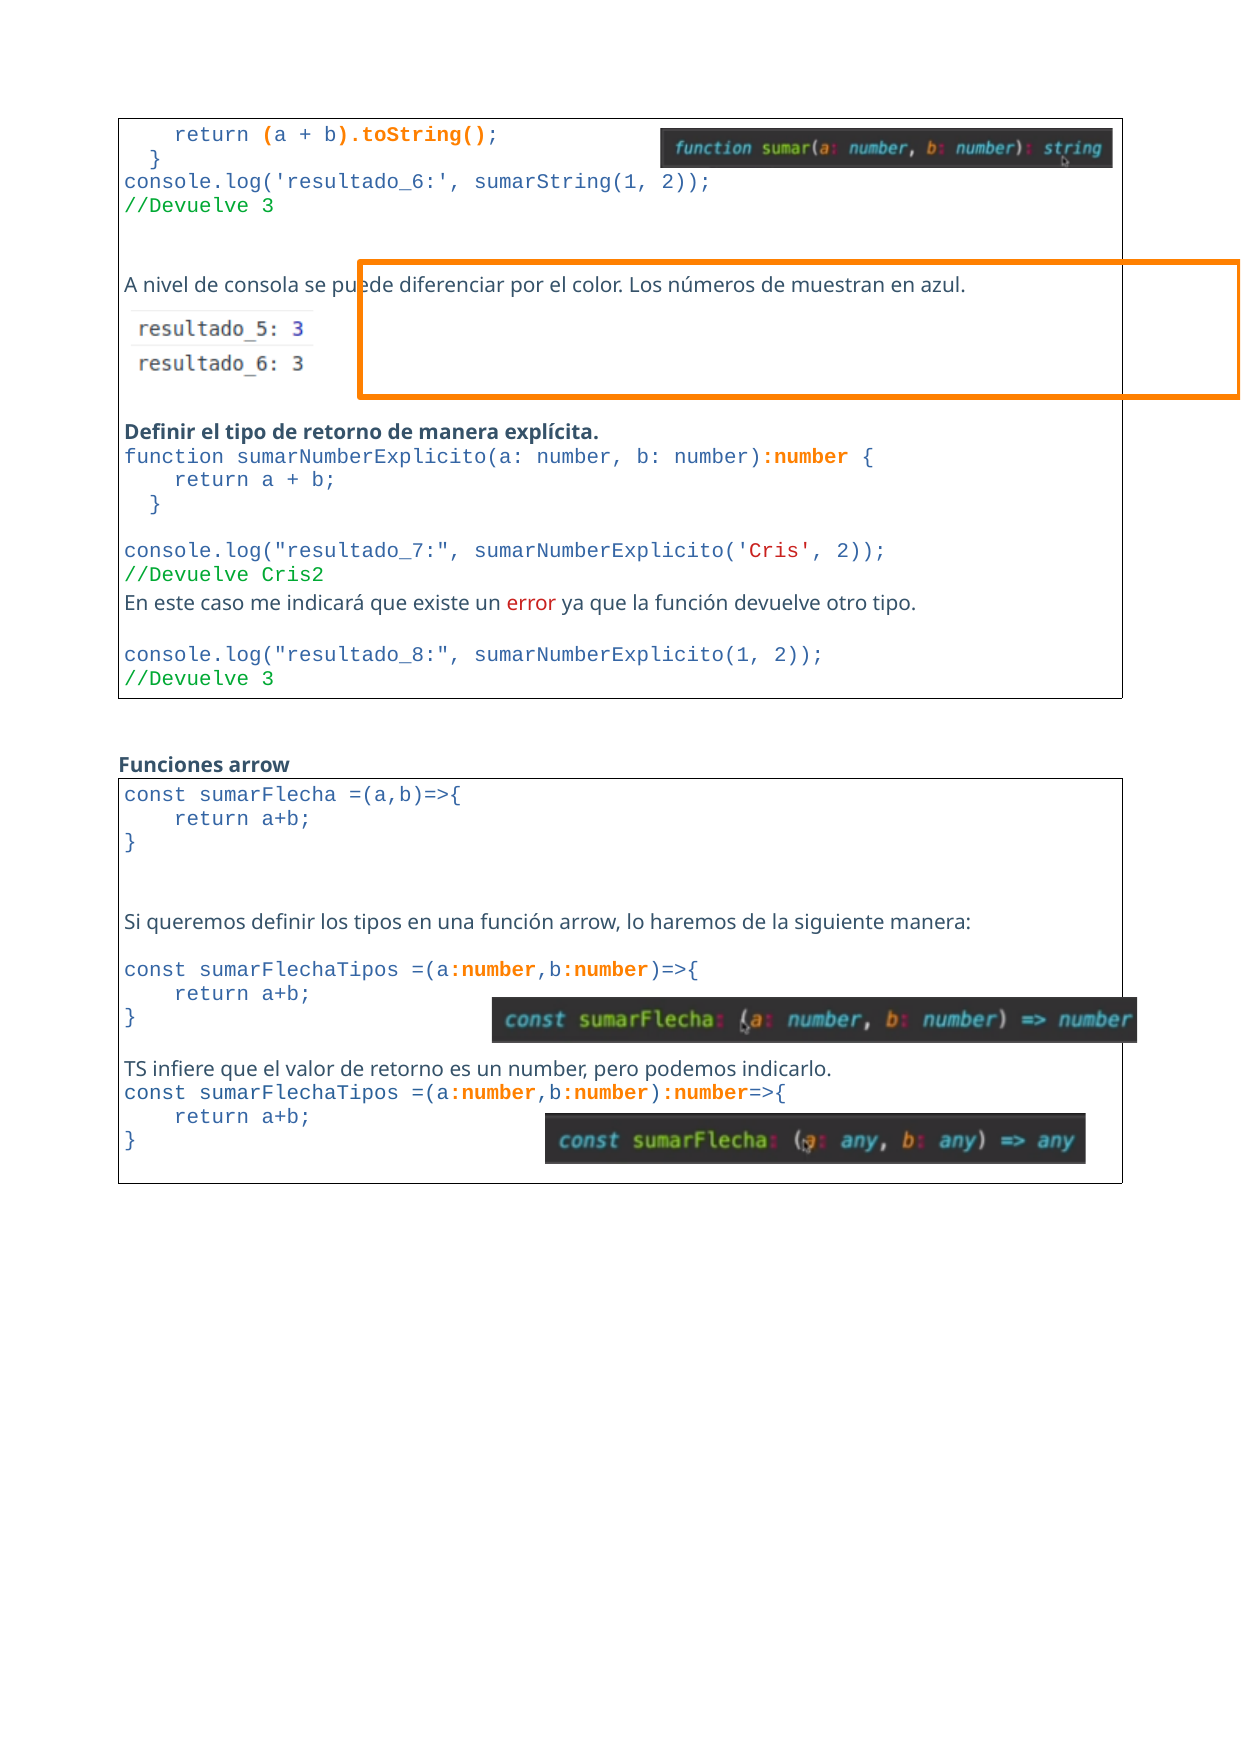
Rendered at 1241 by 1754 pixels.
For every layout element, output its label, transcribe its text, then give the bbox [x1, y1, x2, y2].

picture [130, 310, 314, 378]
picture [660, 128, 1113, 168]
picture [491, 997, 1138, 1043]
text Funciones arrow [118, 750, 1122, 778]
picture [545, 1113, 1086, 1164]
table_header const sumarFlecha =(a,b)=>{ return a+b; } Si queremos definir los tipos en una función arrow, lo haremos de la siguiente manera: const sumarFlechaTipos =(a:number,b:number)=>{ return a+b; } TS infiere que el valor de retorno es un number, pero podemos indicarlo. const sumarFlechaTipos =(a:number,b:number):number=>{ return a+b; } [119, 779, 1122, 1182]
table_header return (a + b).toString(); } console.log('resultado_6:', sumarString(1, 2)); //Devuelve 3 A nivel de consola se puede diferenciar por el color. Los números de muestran en azul. Definir el tipo de retorno de manera explícita. function sumarNumberExplicito(a: number, b: number):number { return a + b; } console.log("resultado_7:", sumarNumberExplicito('Cris', 2)); //Devuelve Cris2 En este caso me indicará que existe un error ya que la función devuelve otro tipo. console.log("resultado_8:", sumarNumberExplicito(1, 2)); //Devuelve 3 [119, 119, 1122, 697]
